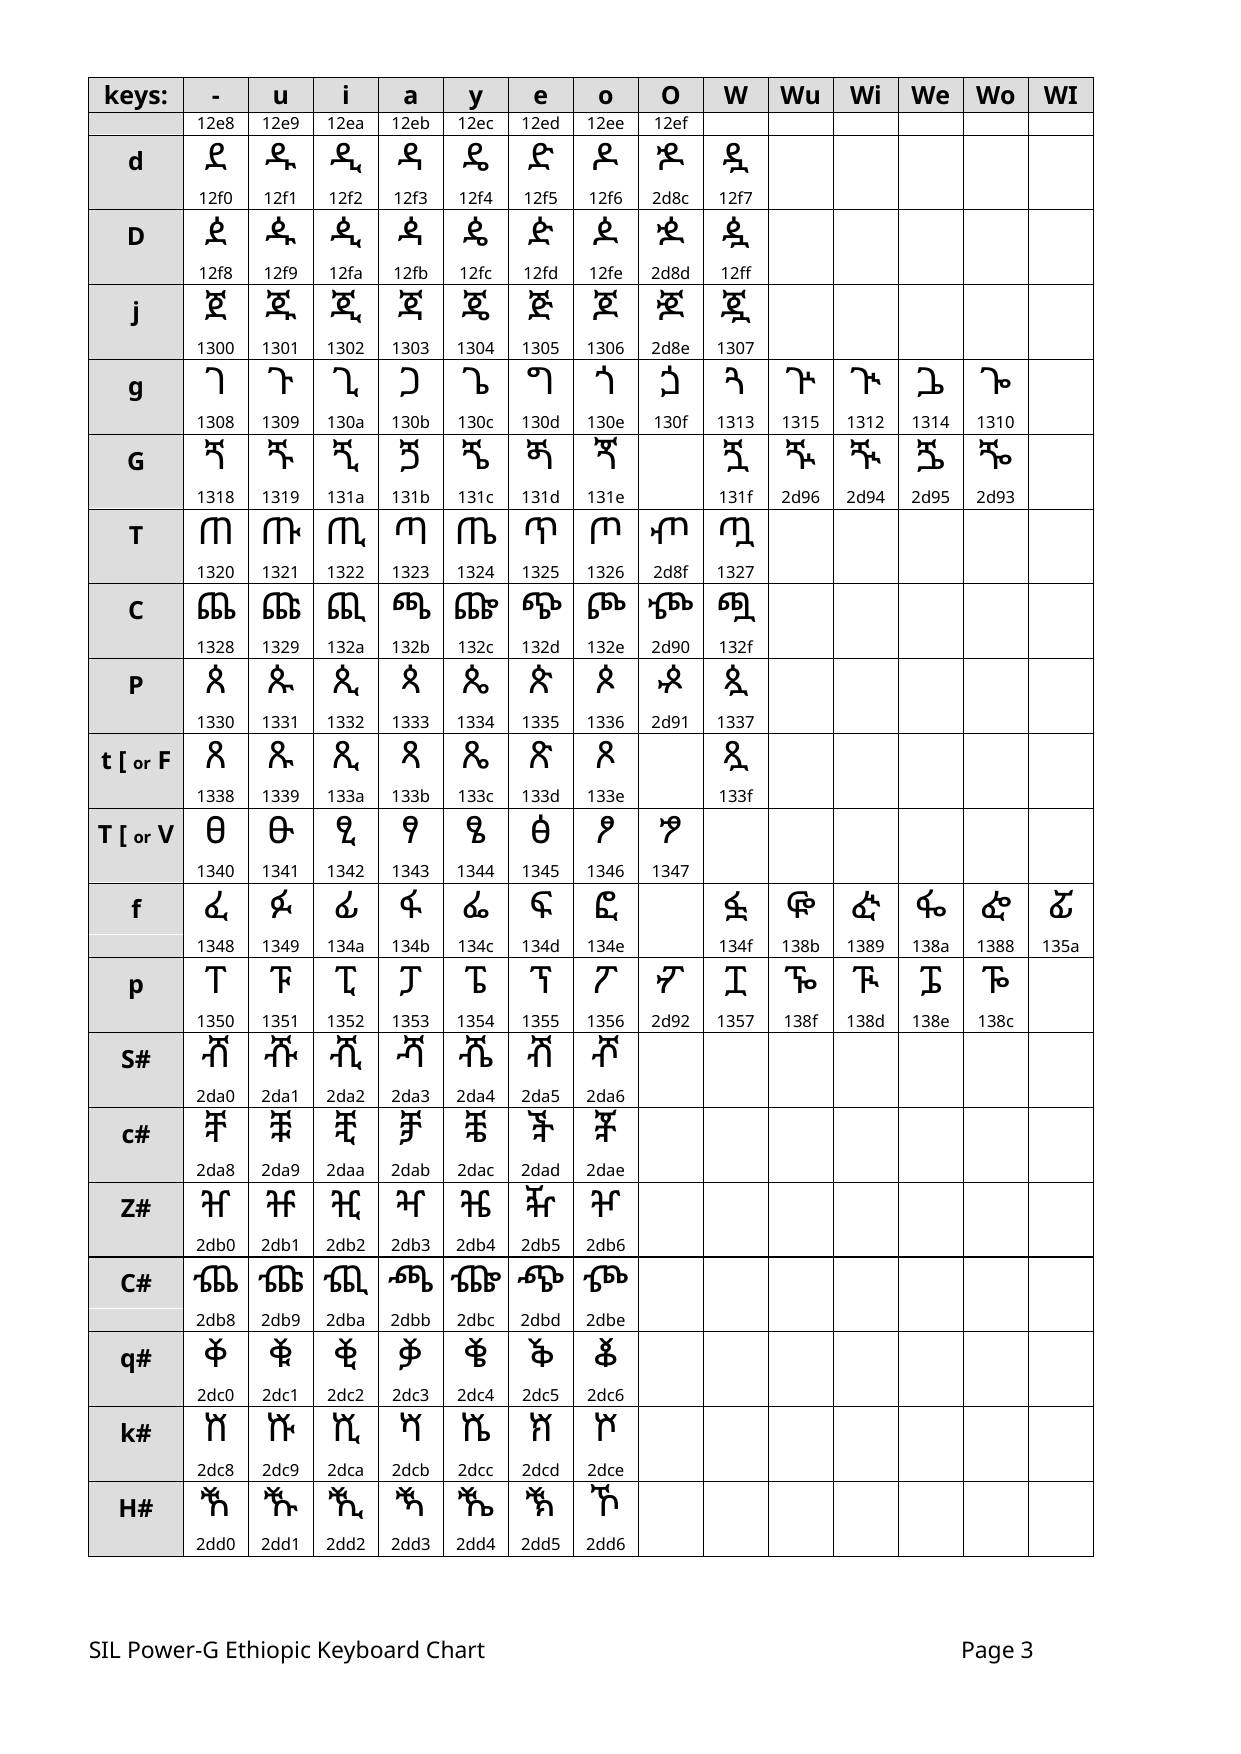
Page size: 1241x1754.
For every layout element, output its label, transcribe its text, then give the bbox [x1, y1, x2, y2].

table_cell ጳ [379, 659, 443, 710]
table_cell 1309 [249, 411, 313, 434]
table_cell ⷈ [184, 1407, 248, 1458]
table_cell [1029, 785, 1093, 808]
table_cell 1327 [704, 561, 768, 583]
table_cell [1029, 659, 1093, 710]
table_cell 1341 [249, 860, 313, 882]
table_cell ⶥ [509, 1033, 573, 1084]
table_cell 138e [899, 1009, 963, 1032]
table_cell j [89, 285, 183, 336]
table_cell [899, 1183, 963, 1234]
table_cell [1029, 1033, 1093, 1084]
table_cell [834, 1183, 898, 1234]
table_cell 138c [964, 1009, 1028, 1032]
table_cell [769, 261, 833, 284]
table_cell 12f7 [704, 187, 768, 209]
table_cell 2dce [574, 1458, 638, 1481]
table_cell [1029, 336, 1093, 359]
table_cell [964, 785, 1028, 808]
table_cell [89, 1533, 183, 1556]
table_cell ⶰ [184, 1183, 248, 1234]
table_cell ፇ [639, 809, 703, 860]
table_cell 2dbd [509, 1309, 573, 1331]
table_cell ጕ [769, 360, 833, 411]
table_cell 12e9 [249, 113, 313, 134]
table_cell [834, 336, 898, 359]
table_cell 131a [314, 486, 378, 508]
table_cell [964, 860, 1028, 882]
table_cell 1335 [509, 710, 573, 733]
table_cell ⶠ [184, 1033, 248, 1084]
table_cell 131d [509, 486, 573, 508]
table_cell [639, 1309, 703, 1331]
table_cell 12ec [444, 113, 508, 134]
table_cell [834, 187, 898, 209]
table_cell [769, 710, 833, 733]
table_cell 1346 [574, 860, 638, 882]
table_cell ጼ [444, 734, 508, 785]
table_cell ዴ [444, 136, 508, 187]
table_cell ጱ [249, 659, 313, 710]
table_cell ዾ [574, 210, 638, 261]
table_cell [1029, 285, 1093, 336]
table_cell 134b [379, 935, 443, 957]
table_cell ⷃ [379, 1332, 443, 1383]
table_cell 12fd [509, 261, 573, 284]
table_cell [964, 1159, 1028, 1182]
table_cell 1347 [639, 860, 703, 882]
table_cell ፔ [444, 958, 508, 1009]
table_cell [834, 561, 898, 583]
table_cell ጺ [314, 734, 378, 785]
table_cell ፏ [704, 884, 768, 934]
table_cell ዽ [509, 210, 573, 261]
table_cell [899, 584, 963, 635]
table_cell [704, 1258, 768, 1308]
table_cell [1029, 1234, 1093, 1256]
table_cell 2dc2 [314, 1383, 378, 1406]
table_cell 1301 [249, 336, 313, 359]
table_cell [834, 1234, 898, 1256]
table_cell 1334 [444, 710, 508, 733]
table_cell 2dad [509, 1159, 573, 1182]
table_cell [834, 510, 898, 561]
table_cell 2d8f [639, 561, 703, 583]
table_cell ጿ [704, 734, 768, 785]
table_cell 12fe [574, 261, 638, 284]
table_cell 12f4 [444, 187, 508, 209]
table_cell [834, 1309, 898, 1331]
table_cell [769, 1033, 833, 1084]
table_cell [899, 136, 963, 187]
table_cell ዱ [249, 136, 313, 187]
table_cell ጓ [704, 360, 768, 411]
table_header a [379, 78, 443, 112]
table_cell [834, 860, 898, 882]
table_cell [704, 1332, 768, 1383]
table_cell 2d90 [639, 635, 703, 658]
table_cell ⶒ [639, 958, 703, 1009]
table_header We [899, 78, 963, 112]
table_cell 1337 [704, 710, 768, 733]
table_header Wo [964, 78, 1028, 112]
table_cell ⶡ [249, 1033, 313, 1084]
table_cell [834, 1407, 898, 1458]
table_cell ጌ [444, 360, 508, 411]
table_cell 1321 [249, 561, 313, 583]
table_cell 1325 [509, 561, 573, 583]
table_cell ⶤ [444, 1033, 508, 1084]
table_cell ድ [509, 136, 573, 187]
table_cell ፖ [574, 958, 638, 1009]
table_cell ⶌ [639, 136, 703, 187]
table_cell 132a [314, 635, 378, 658]
table_cell [704, 1458, 768, 1481]
table_cell [1029, 360, 1093, 411]
table_cell [964, 584, 1028, 635]
table_cell [769, 1258, 833, 1308]
table_cell ⶾ [574, 1258, 638, 1308]
table_cell 131f [704, 486, 768, 508]
table_cell ፕ [509, 958, 573, 1009]
table_cell d [89, 136, 183, 187]
table_cell [639, 1332, 703, 1383]
table_cell [89, 561, 183, 583]
table_header WI [1029, 78, 1093, 112]
table_cell [639, 1234, 703, 1256]
table_cell 1313 [704, 411, 768, 434]
table_cell [899, 1033, 963, 1084]
table_cell 2dcc [444, 1458, 508, 1481]
table_cell T [89, 510, 183, 561]
table_cell [769, 1159, 833, 1182]
table_cell [964, 113, 1028, 134]
table_cell q# [89, 1332, 183, 1383]
table_cell [964, 510, 1028, 561]
table_cell ጆ [574, 285, 638, 336]
table_cell [639, 1108, 703, 1159]
table_cell [964, 261, 1028, 284]
table_cell [769, 1407, 833, 1458]
table_cell [639, 884, 703, 934]
table_cell ጯ [704, 584, 768, 635]
table_cell [769, 734, 833, 785]
table_cell [834, 261, 898, 284]
table_cell [899, 1258, 963, 1308]
table_cell 1310 [964, 411, 1028, 434]
table_cell 2db0 [184, 1234, 248, 1256]
table_cell [769, 584, 833, 635]
table_cell ዳ [379, 136, 443, 187]
table_cell 12f2 [314, 187, 378, 209]
table_cell [1029, 136, 1093, 187]
table_cell 133e [574, 785, 638, 808]
table_cell 2d92 [639, 1009, 703, 1032]
table_cell [639, 1258, 703, 1308]
table_cell ጥ [509, 510, 573, 561]
table_cell T [ or V [89, 809, 183, 860]
table_cell [639, 486, 703, 508]
table_cell ⶵ [509, 1183, 573, 1234]
table_cell 130a [314, 411, 378, 434]
table_cell 2d93 [964, 486, 1028, 508]
table_cell 133f [704, 785, 768, 808]
table_cell [1029, 1258, 1093, 1308]
table_cell ጙ [249, 435, 313, 486]
table_cell 138d [834, 1009, 898, 1032]
table_cell [964, 1183, 1028, 1234]
table_cell [769, 809, 833, 860]
table_cell 2dbb [379, 1309, 443, 1331]
table_cell 130c [444, 411, 508, 434]
table_cell 1331 [249, 710, 313, 733]
table_cell 1306 [574, 336, 638, 359]
table_cell [89, 1159, 183, 1182]
table_cell ⶸ [184, 1258, 248, 1308]
table_cell ⶐ [639, 584, 703, 635]
table_cell 2db2 [314, 1234, 378, 1256]
table_cell 2da1 [249, 1084, 313, 1107]
table_cell [89, 336, 183, 359]
table_cell ⷒ [314, 1482, 378, 1533]
table_cell C [89, 584, 183, 635]
table_cell [1029, 1009, 1093, 1032]
table_cell 2db3 [379, 1234, 443, 1256]
table_header y [444, 78, 508, 112]
table_cell 1351 [249, 1009, 313, 1032]
table_cell 1345 [509, 860, 573, 882]
table_cell 1389 [834, 935, 898, 957]
table_cell ᎍ [834, 958, 898, 1009]
table_cell [1029, 1407, 1093, 1458]
table_cell ደ [184, 136, 248, 187]
table_cell ጴ [444, 659, 508, 710]
table_cell ᎎ [899, 958, 963, 1009]
table_cell [89, 261, 183, 284]
table_cell [89, 113, 183, 134]
table_cell [1029, 958, 1093, 1009]
table_cell [1029, 1458, 1093, 1481]
table_cell 2da6 [574, 1084, 638, 1107]
table_cell ፌ [444, 884, 508, 934]
table_cell [964, 1309, 1028, 1331]
table_cell ⶏ [639, 510, 703, 561]
table_header i [314, 78, 378, 112]
table_cell [769, 136, 833, 187]
table_cell 1303 [379, 336, 443, 359]
table_cell [704, 1033, 768, 1084]
table_header o [574, 78, 638, 112]
table_cell [964, 1458, 1028, 1481]
table_cell ⶭ [509, 1108, 573, 1159]
table_cell [89, 1309, 183, 1331]
table_cell 1319 [249, 486, 313, 508]
table_cell 134c [444, 935, 508, 957]
table_cell [89, 1234, 183, 1256]
table_cell 2da4 [444, 1084, 508, 1107]
table_cell ጡ [249, 510, 313, 561]
table_cell [704, 1383, 768, 1406]
table_cell ⶨ [184, 1108, 248, 1159]
table_cell 1353 [379, 1009, 443, 1032]
table_cell [704, 1084, 768, 1107]
table_cell ጎ [574, 360, 638, 411]
table_cell ⷋ [379, 1407, 443, 1458]
table_cell ጟ [704, 435, 768, 486]
table_cell 132c [444, 635, 508, 658]
table_cell [704, 1533, 768, 1556]
table_cell ዶ [574, 136, 638, 187]
table_cell ጩ [249, 584, 313, 635]
table_cell ⶬ [444, 1108, 508, 1159]
table_cell ⶱ [249, 1183, 313, 1234]
table_cell 2db8 [184, 1309, 248, 1331]
table_cell 1342 [314, 860, 378, 882]
table_cell ⶽ [509, 1258, 573, 1308]
table_cell ዲ [314, 136, 378, 187]
table_cell 138b [769, 935, 833, 957]
table_cell [899, 1234, 963, 1256]
table_cell [704, 809, 768, 860]
table_cell ጦ [574, 510, 638, 561]
table_cell [639, 1458, 703, 1481]
table_cell [1029, 510, 1093, 561]
table_cell [639, 785, 703, 808]
table_cell ጠ [184, 510, 248, 561]
table_cell 2dc5 [509, 1383, 573, 1406]
table_cell [899, 336, 963, 359]
table_cell [834, 1383, 898, 1406]
table_cell 1344 [444, 860, 508, 882]
table_cell ⶻ [379, 1258, 443, 1308]
table_cell 2dd3 [379, 1533, 443, 1556]
table_cell [899, 860, 963, 882]
table_cell [639, 1533, 703, 1556]
table_cell [1029, 584, 1093, 635]
table_cell [964, 1234, 1028, 1256]
table_cell [899, 1458, 963, 1481]
table_cell [899, 1159, 963, 1182]
table_cell 1322 [314, 561, 378, 583]
table_cell ጤ [444, 510, 508, 561]
table_cell 12fa [314, 261, 378, 284]
table_cell [1029, 1482, 1093, 1533]
table_cell ጶ [574, 659, 638, 710]
table_cell 2daa [314, 1159, 378, 1182]
table_cell ⷄ [444, 1332, 508, 1383]
table_cell ⶹ [249, 1258, 313, 1308]
table_cell 2da2 [314, 1084, 378, 1107]
table_cell [964, 336, 1028, 359]
table_cell 2da5 [509, 1084, 573, 1107]
table_cell [964, 187, 1028, 209]
table_cell ጜ [444, 435, 508, 486]
table_cell 2d94 [834, 486, 898, 508]
table_cell 1324 [444, 561, 508, 583]
table_cell [899, 187, 963, 209]
table_cell 2d95 [899, 486, 963, 508]
table_cell ⷎ [574, 1407, 638, 1458]
table_cell 12ed [509, 113, 573, 134]
table_cell [834, 1258, 898, 1308]
table_cell [834, 285, 898, 336]
table_cell [964, 710, 1028, 733]
table_cell [1029, 187, 1093, 209]
table_cell 1330 [184, 710, 248, 733]
table_cell 1338 [184, 785, 248, 808]
table_cell p [89, 958, 183, 1009]
table_cell 2dd5 [509, 1533, 573, 1556]
table_cell [899, 113, 963, 134]
table_cell ጧ [704, 510, 768, 561]
table_cell [964, 659, 1028, 710]
table_cell 2dd0 [184, 1533, 248, 1556]
table_cell ጘ [184, 435, 248, 486]
table_cell 12f6 [574, 187, 638, 209]
table_cell [769, 285, 833, 336]
table_cell ⶖ [769, 435, 833, 486]
table_cell 2dc3 [379, 1383, 443, 1406]
table_header Wu [769, 78, 833, 112]
table_cell ፚ [1029, 884, 1093, 934]
table_cell ጇ [704, 285, 768, 336]
table_cell 130b [379, 411, 443, 434]
table_cell 2dd6 [574, 1533, 638, 1556]
table_cell ጰ [184, 659, 248, 710]
table_cell [639, 1033, 703, 1084]
table_cell 133c [444, 785, 508, 808]
table_cell [964, 1033, 1028, 1084]
table_cell f [89, 884, 183, 934]
table_cell [1029, 1533, 1093, 1556]
table_cell [769, 187, 833, 209]
table_cell ጚ [314, 435, 378, 486]
table_cell 134a [314, 935, 378, 957]
table_cell ⷐ [184, 1482, 248, 1533]
table_cell [964, 136, 1028, 187]
table_cell 1355 [509, 1009, 573, 1032]
table_cell ጅ [509, 285, 573, 336]
table_cell [89, 1009, 183, 1032]
table_cell [834, 1458, 898, 1481]
table_cell ⶣ [379, 1033, 443, 1084]
table_cell 2dcb [379, 1458, 443, 1481]
table_cell 1349 [249, 935, 313, 957]
table_cell 133b [379, 785, 443, 808]
table_cell ዼ [444, 210, 508, 261]
table_cell D [89, 210, 183, 261]
table_cell ፁ [249, 809, 313, 860]
table_cell ⷊ [314, 1407, 378, 1458]
table_header e [509, 78, 573, 112]
table_cell H# [89, 1482, 183, 1533]
table_cell ጛ [379, 435, 443, 486]
table_cell [834, 635, 898, 658]
table_cell ዿ [704, 210, 768, 261]
table_cell 1388 [964, 935, 1028, 957]
table_cell [899, 710, 963, 733]
table_cell 2dab [379, 1159, 443, 1182]
table_cell [834, 584, 898, 635]
table_cell [639, 935, 703, 957]
table_header O [639, 78, 703, 112]
table_cell ጭ [509, 584, 573, 635]
table_cell ⶢ [314, 1033, 378, 1084]
table_cell 12ea [314, 113, 378, 134]
table_cell [1029, 1183, 1093, 1234]
table_cell [964, 809, 1028, 860]
table_cell 1339 [249, 785, 313, 808]
table_cell [769, 1458, 833, 1481]
table_cell [964, 635, 1028, 658]
table_cell [1029, 411, 1093, 434]
table_cell 2dae [574, 1159, 638, 1182]
table_cell 12eb [379, 113, 443, 134]
table_cell 1304 [444, 336, 508, 359]
table_cell [1029, 1309, 1093, 1331]
table_cell 2d91 [639, 710, 703, 733]
table_cell ⶶ [574, 1183, 638, 1234]
table_cell ጣ [379, 510, 443, 561]
table_cell ጽ [509, 734, 573, 785]
table_cell 12e8 [184, 113, 248, 134]
table_cell 12f9 [249, 261, 313, 284]
table_cell 133d [509, 785, 573, 808]
table_cell [704, 1183, 768, 1234]
table_cell 1343 [379, 860, 443, 882]
table_cell 130e [574, 411, 638, 434]
table_cell 2db4 [444, 1234, 508, 1256]
table_cell [639, 1482, 703, 1533]
table_cell ጫ [379, 584, 443, 635]
table_cell 138f [769, 1009, 833, 1032]
table_cell [899, 285, 963, 336]
table_cell t [ or F [89, 734, 183, 785]
table_cell 132d [509, 635, 573, 658]
table_cell [704, 860, 768, 882]
table_cell 2d8d [639, 261, 703, 284]
table_cell 2da3 [379, 1084, 443, 1107]
table_cell ጃ [379, 285, 443, 336]
table_cell ⶕ [899, 435, 963, 486]
table_cell 1305 [509, 336, 573, 359]
table_cell 138a [899, 935, 963, 957]
table_cell 12fb [379, 261, 443, 284]
table_cell ⶲ [314, 1183, 378, 1234]
table_cell [834, 1533, 898, 1556]
table_cell ፑ [249, 958, 313, 1009]
table_cell 1332 [314, 710, 378, 733]
table_cell [1029, 635, 1093, 658]
table_cell [769, 659, 833, 710]
table_cell ጲ [314, 659, 378, 710]
table_cell ጒ [834, 360, 898, 411]
table_header u [249, 78, 313, 112]
table_cell ጐ [964, 360, 1028, 411]
table_cell 2dba [314, 1309, 378, 1331]
table_cell 2dc4 [444, 1383, 508, 1406]
table_cell ጁ [249, 285, 313, 336]
table_cell [964, 1332, 1028, 1383]
table_cell [834, 113, 898, 134]
table_cell ⷅ [509, 1332, 573, 1383]
table_cell 12f0 [184, 187, 248, 209]
table_cell 1307 [704, 336, 768, 359]
table_cell ፎ [574, 884, 638, 934]
table_cell 2db6 [574, 1234, 638, 1256]
table_cell 2dac [444, 1159, 508, 1182]
table_cell [769, 1533, 833, 1556]
table_header Wi [834, 78, 898, 112]
table_cell 1352 [314, 1009, 378, 1032]
table_cell ጢ [314, 510, 378, 561]
table_cell [89, 1383, 183, 1406]
table_cell [639, 1183, 703, 1234]
table_cell [769, 1482, 833, 1533]
table_cell [834, 136, 898, 187]
table_cell [964, 561, 1028, 583]
table_cell [769, 785, 833, 808]
table_cell ፉ [249, 884, 313, 934]
table_cell [834, 210, 898, 261]
table_cell ጹ [249, 734, 313, 785]
table_cell [769, 510, 833, 561]
table_cell ጷ [704, 659, 768, 710]
table_cell [89, 785, 183, 808]
table_cell ፊ [314, 884, 378, 934]
table_cell [834, 809, 898, 860]
table_cell ጊ [314, 360, 378, 411]
table_cell ፅ [509, 809, 573, 860]
table_cell ⶎ [639, 285, 703, 336]
table_cell ⷑ [249, 1482, 313, 1533]
table_cell ፂ [314, 809, 378, 860]
table_cell [89, 1084, 183, 1107]
table_cell ጄ [444, 285, 508, 336]
table_cell [964, 1108, 1028, 1159]
table_cell [899, 1084, 963, 1107]
table_cell 2dc0 [184, 1383, 248, 1406]
table_cell ዷ [704, 136, 768, 187]
table_cell 2dd4 [444, 1533, 508, 1556]
table_cell [1029, 809, 1093, 860]
table_cell [769, 336, 833, 359]
table_cell 2dc8 [184, 1458, 248, 1481]
table_cell 2db9 [249, 1309, 313, 1331]
table_cell ⷆ [574, 1332, 638, 1383]
table_cell [89, 710, 183, 733]
table_cell 2dcd [509, 1458, 573, 1481]
table_cell [964, 1084, 1028, 1107]
table_cell ⶼ [444, 1258, 508, 1308]
table_cell [1029, 261, 1093, 284]
table_cell ⷍ [509, 1407, 573, 1458]
table_cell 130f [639, 411, 703, 434]
table_cell 1356 [574, 1009, 638, 1032]
table_cell ⷀ [184, 1332, 248, 1383]
table_cell ⶮ [574, 1108, 638, 1159]
table_cell 2db5 [509, 1234, 573, 1256]
table_cell [89, 635, 183, 658]
table_cell [769, 1183, 833, 1234]
table_cell ኾ [574, 1482, 638, 1533]
table_cell ⶓ [964, 435, 1028, 486]
table_cell ፄ [444, 809, 508, 860]
table_cell 1308 [184, 411, 248, 434]
table_cell [1029, 1159, 1093, 1182]
table_cell 1312 [834, 411, 898, 434]
table_cell 132e [574, 635, 638, 658]
table_cell 2dca [314, 1458, 378, 1481]
table_cell [1029, 113, 1093, 134]
table_header - [184, 78, 248, 112]
table_cell [899, 210, 963, 261]
table_cell [1029, 1332, 1093, 1383]
table_cell 132f [704, 635, 768, 658]
table_cell [899, 1309, 963, 1331]
table_cell [964, 1533, 1028, 1556]
table_cell [899, 1383, 963, 1406]
table_cell [1029, 435, 1093, 486]
table_cell [964, 210, 1028, 261]
table_cell ዹ [249, 210, 313, 261]
table_cell 12f3 [379, 187, 443, 209]
table_cell 2da0 [184, 1084, 248, 1107]
table_cell ⷔ [444, 1482, 508, 1533]
table_cell ⶳ [379, 1183, 443, 1234]
table_cell [899, 635, 963, 658]
table_cell 12ef [639, 113, 703, 134]
table_cell ጻ [379, 734, 443, 785]
table_cell ዻ [379, 210, 443, 261]
table_cell ⶺ [314, 1258, 378, 1308]
table_cell ፋ [379, 884, 443, 934]
table_cell 1329 [249, 635, 313, 658]
table_cell 1354 [444, 1009, 508, 1032]
table_cell [769, 1108, 833, 1159]
table_cell 2d96 [769, 486, 833, 508]
table_cell ፍ [509, 884, 573, 934]
table_cell ጾ [574, 734, 638, 785]
table_cell 2dbc [444, 1309, 508, 1331]
table_cell 134f [704, 935, 768, 957]
table_cell ⷕ [509, 1482, 573, 1533]
table_cell C# [89, 1258, 183, 1308]
table_cell 1348 [184, 935, 248, 957]
table_cell [89, 486, 183, 508]
table_cell ገ [184, 360, 248, 411]
table_cell 1357 [704, 1009, 768, 1032]
table_cell ፐ [184, 958, 248, 1009]
table_cell [704, 1482, 768, 1533]
table_cell ⶍ [639, 210, 703, 261]
table_cell [769, 1383, 833, 1406]
table_cell ⶴ [444, 1183, 508, 1234]
table_cell 2d8e [639, 336, 703, 359]
table_cell [89, 860, 183, 882]
table_cell [899, 510, 963, 561]
table_cell 1350 [184, 1009, 248, 1032]
table_cell 1320 [184, 561, 248, 583]
table_cell ᎊ [899, 884, 963, 934]
table_cell 2da9 [249, 1159, 313, 1182]
table_cell ጂ [314, 285, 378, 336]
table_cell 2dc9 [249, 1458, 313, 1481]
table_cell ᎏ [769, 958, 833, 1009]
table_cell [639, 1159, 703, 1182]
table_cell [639, 1084, 703, 1107]
table_cell ⷉ [249, 1407, 313, 1458]
table_cell 1323 [379, 561, 443, 583]
table_cell 1318 [184, 486, 248, 508]
table_cell [899, 561, 963, 583]
table_cell [704, 1108, 768, 1159]
table_cell ጸ [184, 734, 248, 785]
table_cell ጨ [184, 584, 248, 635]
table_cell 2dd2 [314, 1533, 378, 1556]
table_cell [769, 113, 833, 134]
table_cell ጵ [509, 659, 573, 710]
table_cell [769, 210, 833, 261]
table_cell [964, 1383, 1028, 1406]
table_cell ᎉ [834, 884, 898, 934]
table_cell [964, 1258, 1028, 1308]
table_cell [704, 1407, 768, 1458]
table_cell 12ff [704, 261, 768, 284]
table_cell ጞ [574, 435, 638, 486]
table_cell [834, 1159, 898, 1182]
table_cell ⷂ [314, 1332, 378, 1383]
table_cell 135a [1029, 935, 1093, 957]
table_cell [899, 1332, 963, 1383]
table_cell [899, 659, 963, 710]
table_cell [834, 734, 898, 785]
table_cell [1029, 710, 1093, 733]
table_cell 12ee [574, 113, 638, 134]
table_cell [899, 261, 963, 284]
table_cell 2dc6 [574, 1383, 638, 1406]
table_cell [89, 411, 183, 434]
table_cell 1333 [379, 710, 443, 733]
table_cell ፈ [184, 884, 248, 934]
table_cell ⷓ [379, 1482, 443, 1533]
table_cell [899, 1482, 963, 1533]
table_cell [1029, 860, 1093, 882]
table_cell 1302 [314, 336, 378, 359]
table_cell ⶑ [639, 659, 703, 710]
table_cell [964, 1482, 1028, 1533]
table_cell 134e [574, 935, 638, 957]
table_cell [834, 710, 898, 733]
table_cell [639, 734, 703, 785]
table_cell [834, 1332, 898, 1383]
table_cell ግ [509, 360, 573, 411]
table_cell ጔ [899, 360, 963, 411]
table_cell 1336 [574, 710, 638, 733]
table_cell [899, 809, 963, 860]
table_cell ᎈ [964, 884, 1028, 934]
table_cell 133a [314, 785, 378, 808]
table_cell Z# [89, 1183, 183, 1234]
table_cell 12f1 [249, 187, 313, 209]
table_cell [834, 1033, 898, 1084]
table_cell [899, 1108, 963, 1159]
table_cell [1029, 210, 1093, 261]
table_cell ጉ [249, 360, 313, 411]
table_cell [1029, 1383, 1093, 1406]
table_cell ጪ [314, 584, 378, 635]
table_cell [964, 285, 1028, 336]
table_cell 12fc [444, 261, 508, 284]
table_cell 132b [379, 635, 443, 658]
table_cell 1326 [574, 561, 638, 583]
table_cell ⶩ [249, 1108, 313, 1159]
table_cell [639, 435, 703, 486]
table_cell [704, 1234, 768, 1256]
table_cell [769, 860, 833, 882]
table_cell g [89, 360, 183, 411]
table_cell ⶪ [314, 1108, 378, 1159]
table_cell [1029, 486, 1093, 508]
table_cell ⷌ [444, 1407, 508, 1458]
table_cell 134d [509, 935, 573, 957]
table_cell 2d8c [639, 187, 703, 209]
table_cell ፆ [574, 809, 638, 860]
table_cell ⶦ [574, 1033, 638, 1084]
table_cell S# [89, 1033, 183, 1084]
table_cell [704, 113, 768, 134]
table_cell ፒ [314, 958, 378, 1009]
table_cell ፓ [379, 958, 443, 1009]
table_cell [899, 734, 963, 785]
table_cell ፀ [184, 809, 248, 860]
table_cell [834, 785, 898, 808]
table_cell 2db1 [249, 1234, 313, 1256]
table_cell 12f5 [509, 187, 573, 209]
table_cell G [89, 435, 183, 486]
table_cell c# [89, 1108, 183, 1159]
table_cell ፗ [704, 958, 768, 1009]
table_cell [769, 1332, 833, 1383]
table_cell k# [89, 1407, 183, 1458]
table_cell [769, 635, 833, 658]
table_cell [1029, 734, 1093, 785]
table_cell [769, 1234, 833, 1256]
table_cell 2dd1 [249, 1533, 313, 1556]
table_cell 2dc1 [249, 1383, 313, 1406]
table_cell [899, 1533, 963, 1556]
table_cell ጝ [509, 435, 573, 486]
table_cell 131c [444, 486, 508, 508]
table_cell [899, 1407, 963, 1458]
table_cell ⶫ [379, 1108, 443, 1159]
table_cell [964, 1407, 1028, 1458]
table_cell [834, 1084, 898, 1107]
table_cell ፃ [379, 809, 443, 860]
table_cell 130d [509, 411, 573, 434]
table_cell ጋ [379, 360, 443, 411]
table_cell [1029, 1108, 1093, 1159]
table_cell 2da8 [184, 1159, 248, 1182]
table_cell ᎋ [769, 884, 833, 934]
table_cell ጬ [444, 584, 508, 635]
table_cell 131b [379, 486, 443, 508]
table_cell 2dbe [574, 1309, 638, 1331]
table_cell ጏ [639, 360, 703, 411]
table_cell [89, 187, 183, 209]
table_cell [769, 1309, 833, 1331]
table_cell [89, 935, 183, 957]
table_cell [769, 561, 833, 583]
table_cell [769, 1084, 833, 1107]
table_cell [834, 659, 898, 710]
table_cell ዺ [314, 210, 378, 261]
table_cell 1340 [184, 860, 248, 882]
table_cell [1029, 561, 1093, 583]
table_cell ⶔ [834, 435, 898, 486]
table_cell 131e [574, 486, 638, 508]
table_cell [964, 734, 1028, 785]
table_cell P [89, 659, 183, 710]
table_cell 1315 [769, 411, 833, 434]
table_cell ⷁ [249, 1332, 313, 1383]
table_cell 1328 [184, 635, 248, 658]
table_cell [704, 1159, 768, 1182]
table_cell [704, 1309, 768, 1331]
table_cell [1029, 1084, 1093, 1107]
table_cell 12f8 [184, 261, 248, 284]
table_cell [89, 1458, 183, 1481]
table_cell ጮ [574, 584, 638, 635]
table_cell 1300 [184, 336, 248, 359]
table_cell [639, 1407, 703, 1458]
table_cell ᎌ [964, 958, 1028, 1009]
table_cell [899, 785, 963, 808]
table_cell ዸ [184, 210, 248, 261]
table_cell 1314 [899, 411, 963, 434]
table_header keys: [89, 78, 183, 112]
table_header W [704, 78, 768, 112]
table_cell [834, 1108, 898, 1159]
table_cell [834, 1482, 898, 1533]
table_cell [639, 1383, 703, 1406]
table_cell ጀ [184, 285, 248, 336]
